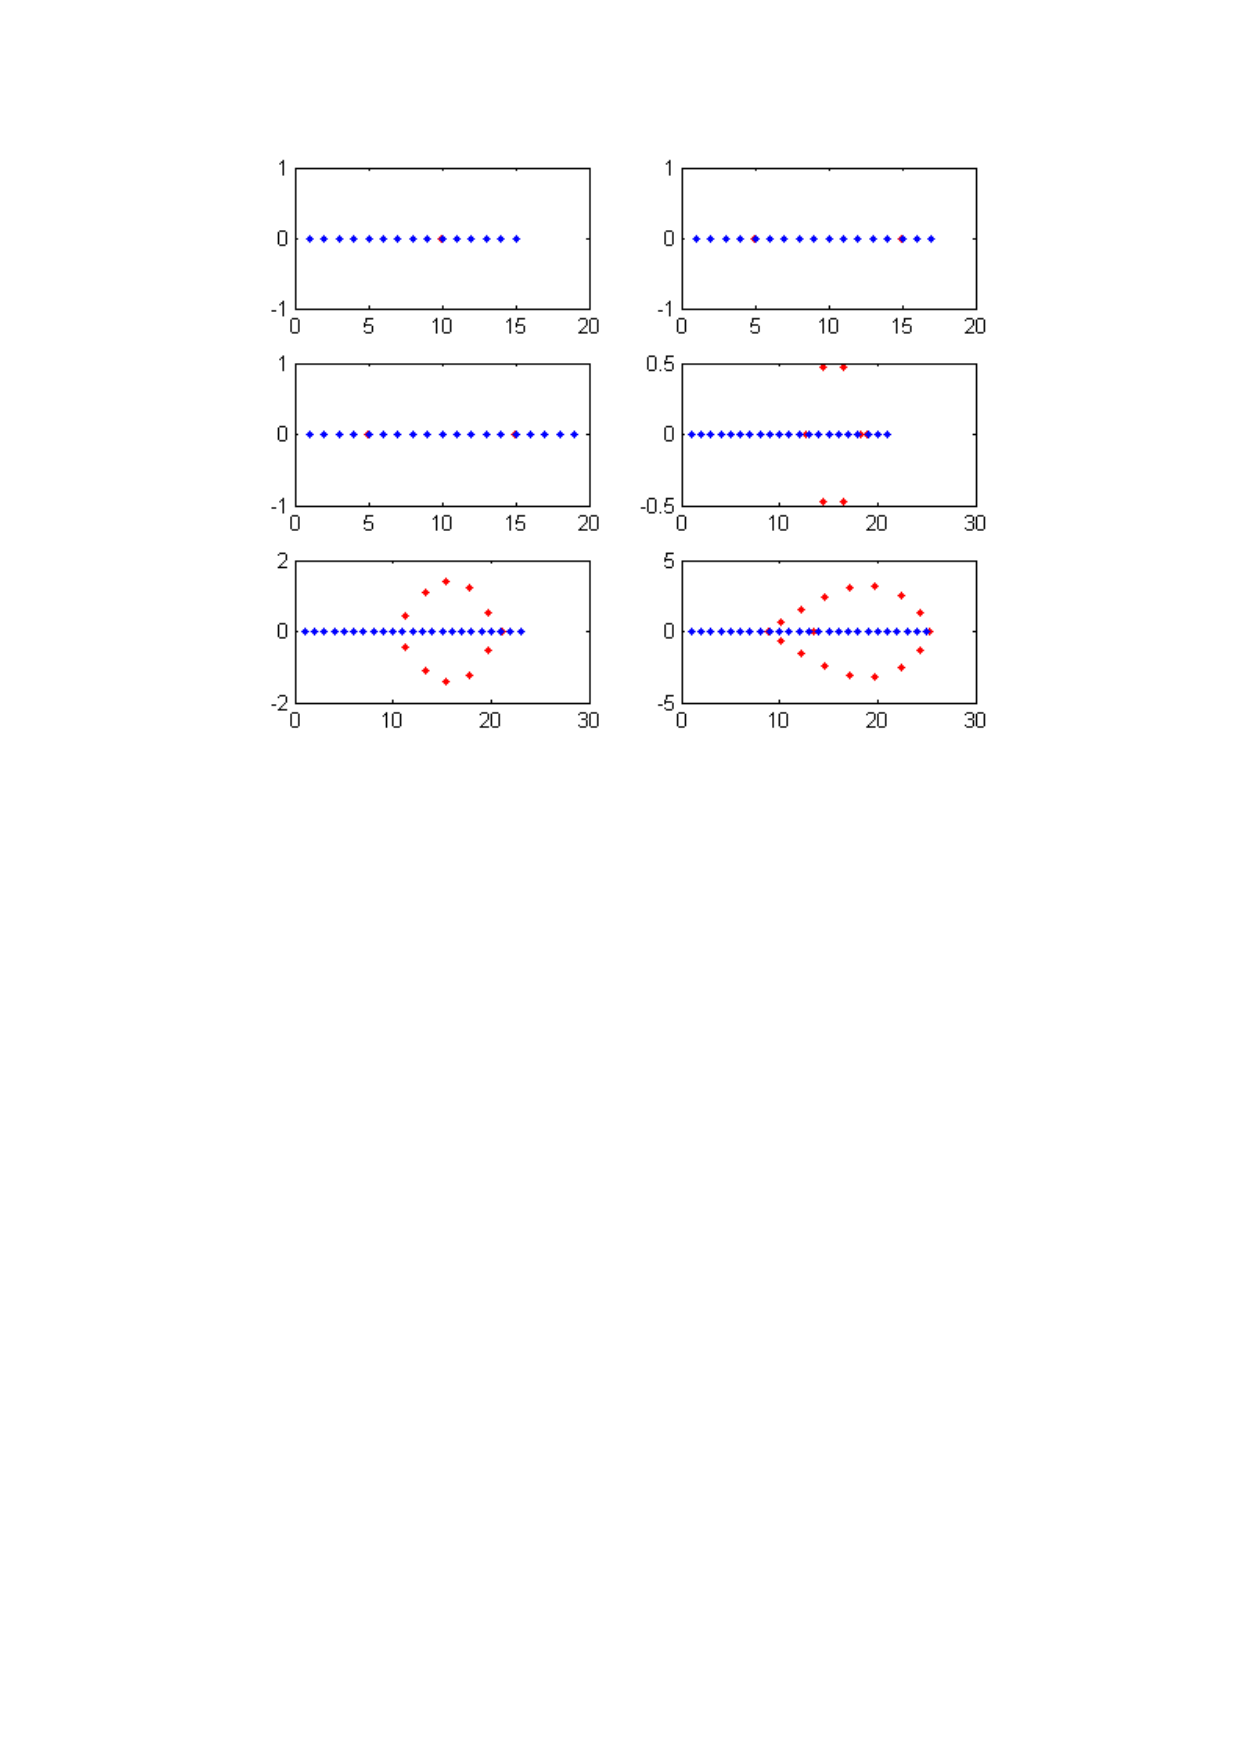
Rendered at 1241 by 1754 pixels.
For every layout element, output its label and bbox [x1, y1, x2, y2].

picture [181, 118, 1059, 775]
